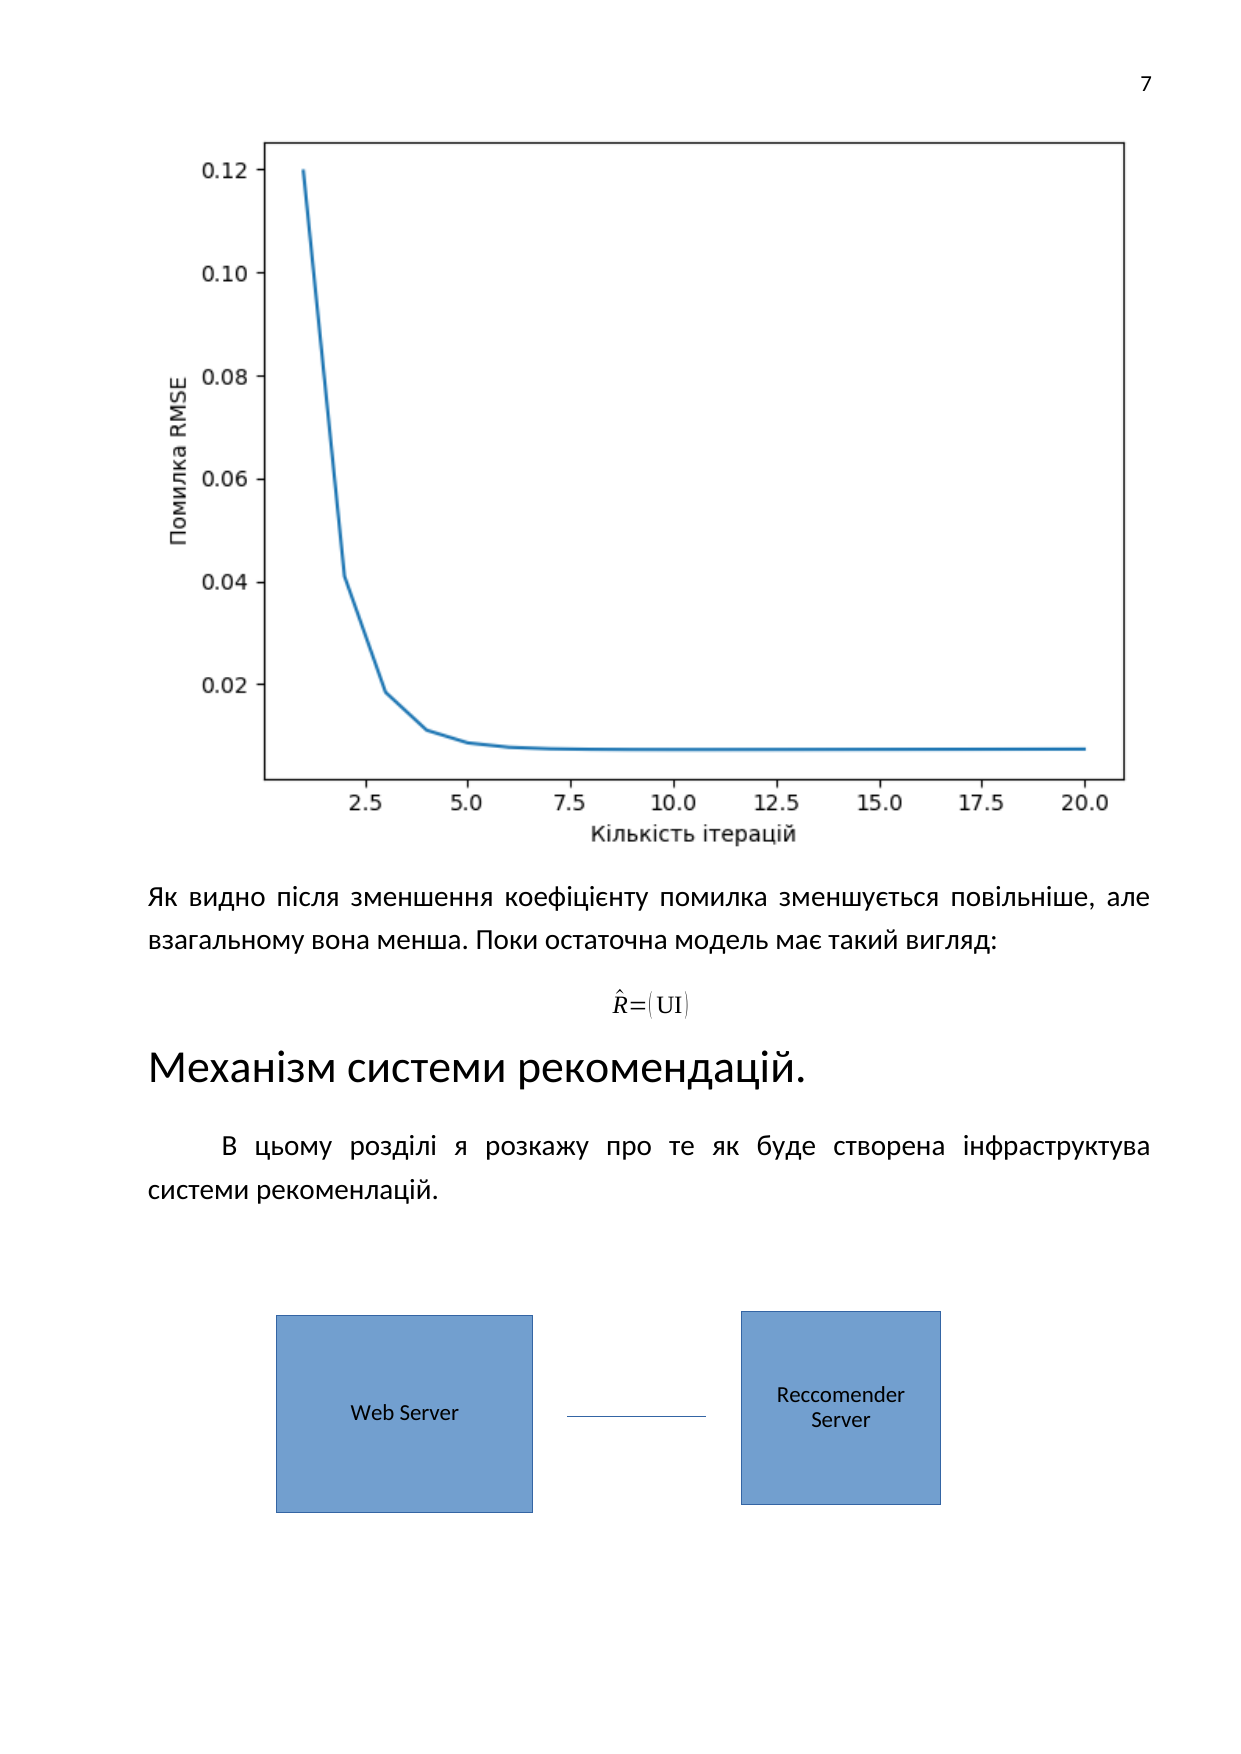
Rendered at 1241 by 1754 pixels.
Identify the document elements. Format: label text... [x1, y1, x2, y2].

text Механізм системи рекомендацій. [148, 1048, 1152, 1094]
picture [147, 119, 1147, 870]
text В цьому розділі я розкажу про те як буде створена інфраструктува системи рекоменлацій. [148, 1134, 1152, 1207]
text Як видно після зменшення коефіцієнту помилка зменшується повільніше, але взагальному вона менша. Поки остаточна модель має такий вигляд: [148, 119, 1152, 957]
